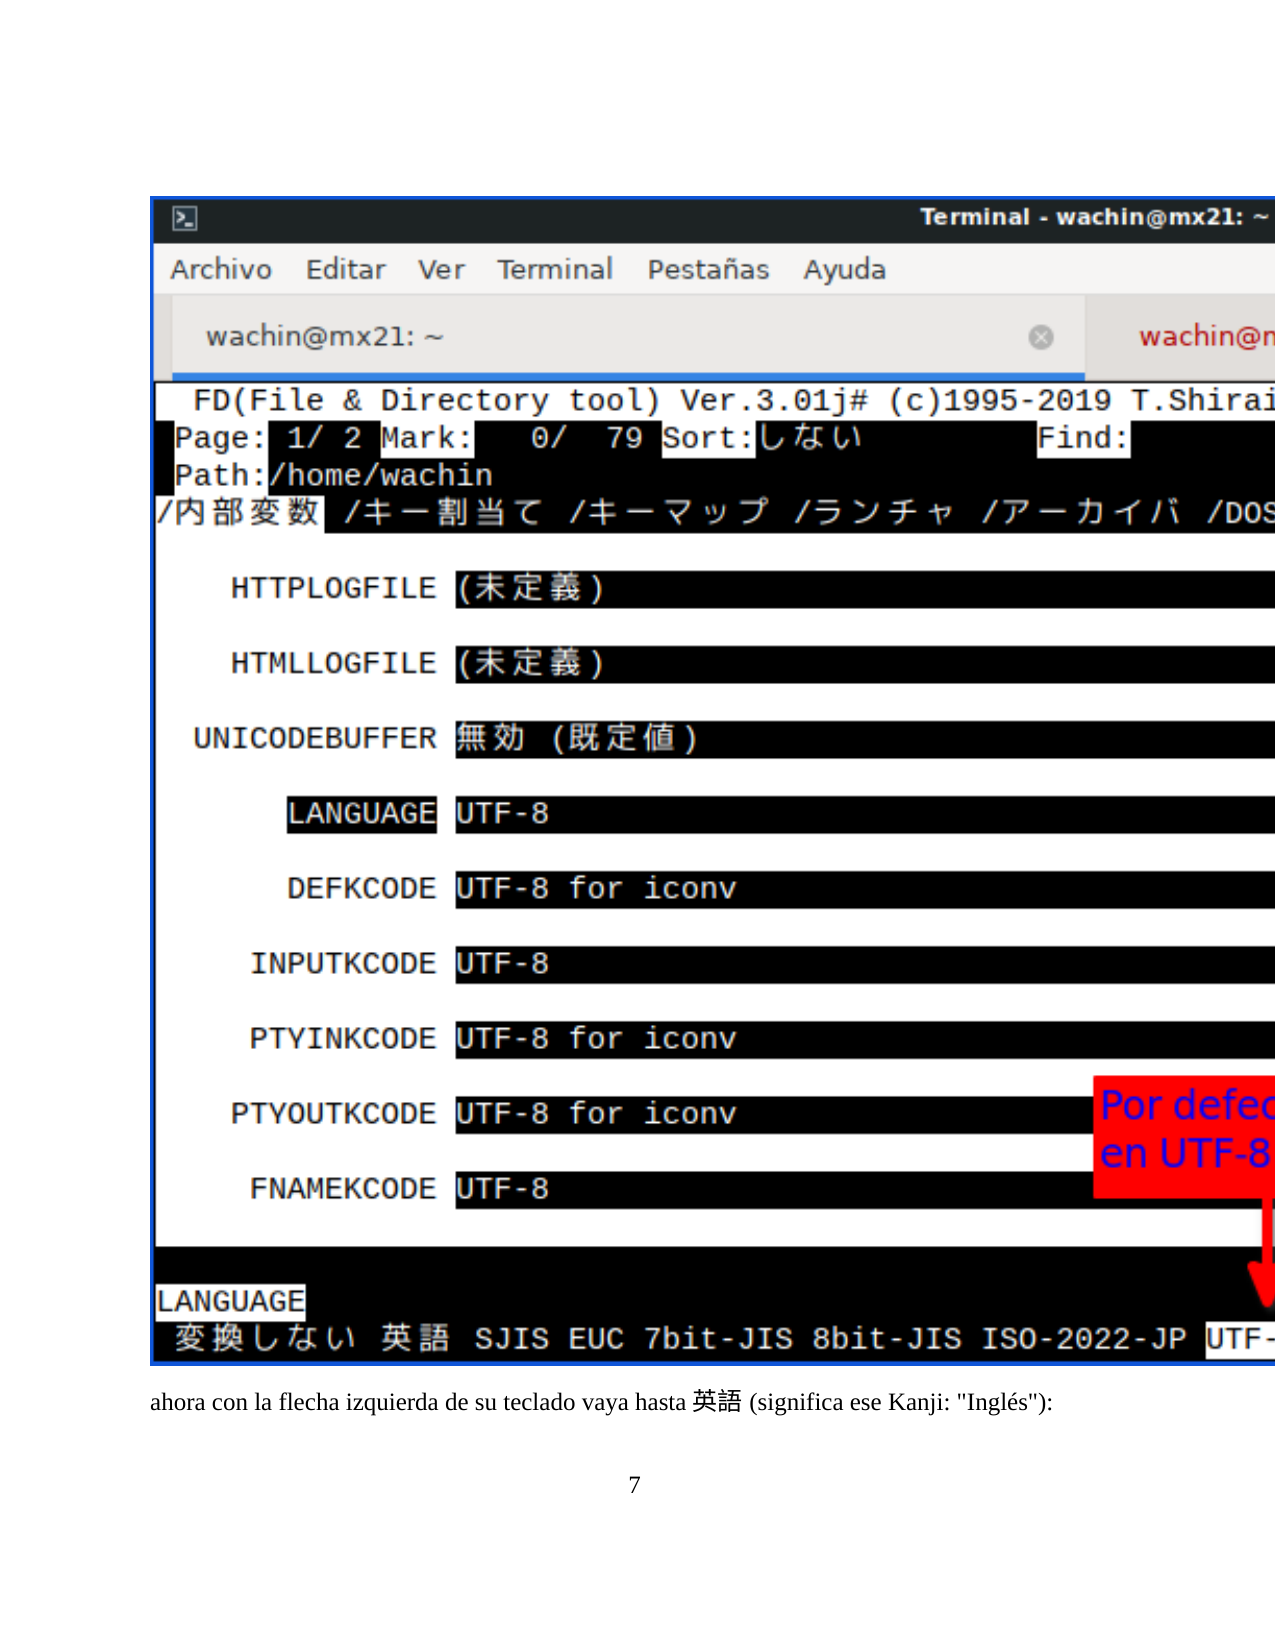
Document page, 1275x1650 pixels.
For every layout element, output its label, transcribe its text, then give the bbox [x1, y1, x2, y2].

text ahora con la flecha izquierda de su teclado vaya hasta 英語 (significa ese Kanji: "Inglés"): [150, 1383, 1125, 1417]
picture [150, 196, 1275, 1366]
